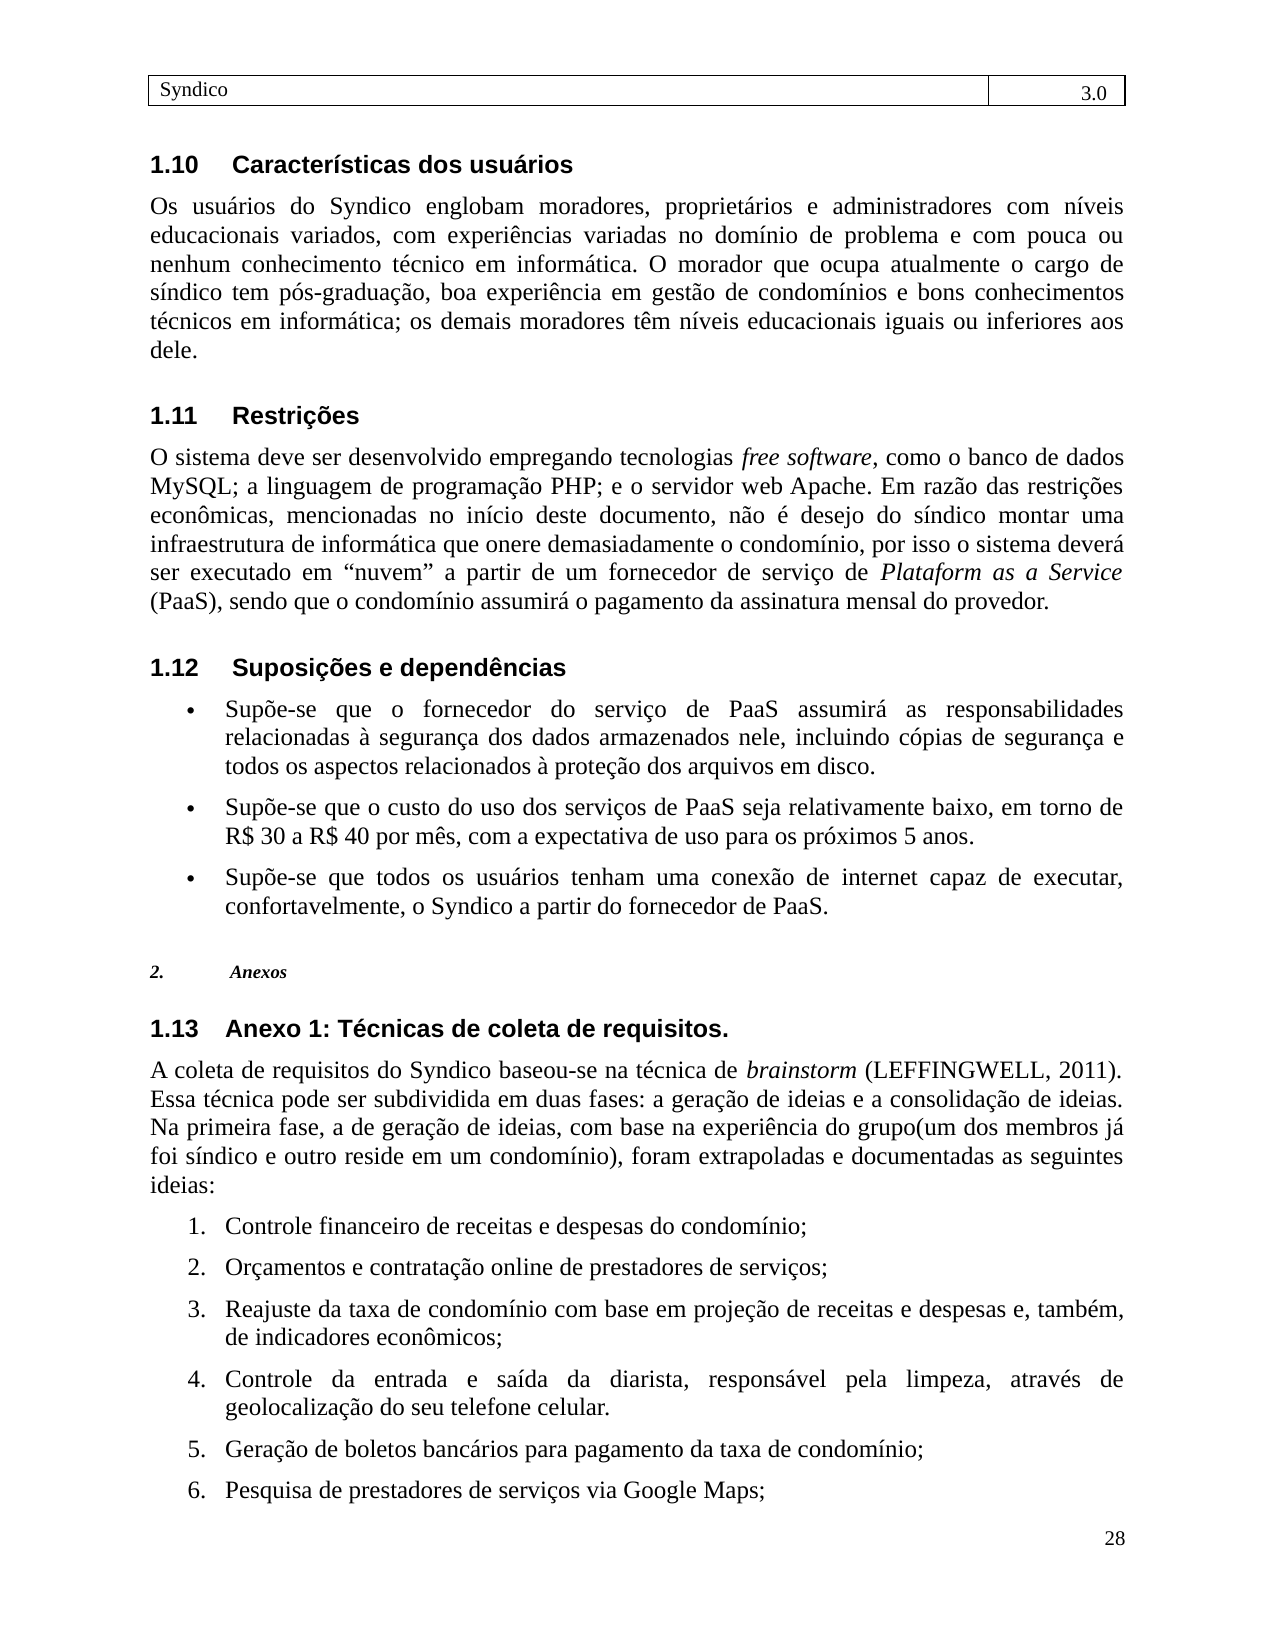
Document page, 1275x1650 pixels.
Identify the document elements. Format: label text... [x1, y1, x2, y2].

list Características dos usuários [150, 150, 1125, 179]
list Restrições [150, 401, 1125, 430]
subtitle Anexos [150, 957, 1125, 982]
text O sistema deve ser desenvolvido empregando tecnologias free software, como o banco de dados MySQL; a linguagem de programação PHP; e o servidor web Apache. Em razão das restrições econômicas, mencionadas no início deste documento, não é desejo do síndico montar uma infraestrutura de informática que onere demasiadamente o condomínio, por isso o sistema deverá ser executado em “nuvem” a partir de um fornecedor de serviço de Plataform as a Service (PaaS), sendo que o condomínio assumirá o pagamento da assinatura mensal do provedor. [150, 442, 1125, 615]
list Supõe-se que o custo do uso dos serviços de PaaS seja relativamente baixo, em torno de R$ 30 a R$ 40 por mês, com a expectativa de uso para os próximos 5 anos. [187, 792, 1125, 850]
list Supõe-se que o fornecedor do serviço de PaaS assumirá as responsabilidades relacionadas à segurança dos dados armazenados nele, incluindo cópias de segurança e todos os aspectos relacionados à proteção dos arquivos em disco. [187, 694, 1125, 780]
list Supõe-se que todos os usuários tenham uma conexão de internet capaz de executar, confortavelmente, o Syndico a partir do fornecedor de PaaS. [187, 862, 1125, 920]
text A coleta de requisitos do Syndico baseou-se na técnica de brainstorm (LEFFINGWELL, 2011). Essa técnica pode ser subdividida em duas fases: a geração de ideias e a consolidação de ideias. Na primeira fase, a de geração de ideias, com base na experiência do grupo(um dos membros já foi síndico e outro reside em um condomínio), foram extrapoladas e documentadas as seguintes ideias: [150, 1055, 1125, 1199]
list Anexo 1: Técnicas de coleta de requisitos. [150, 1014, 1125, 1042]
list Reajuste da taxa de condomínio com base em projeção de receitas e despesas e, também, de indicadores econômicos; [187, 1294, 1125, 1351]
list Controle financeiro de receitas e despesas do condomínio; [187, 1211, 1125, 1240]
list Pesquisa de prestadores de serviços via Google Maps; [187, 1475, 1125, 1504]
list Controle da entrada e saída da diarista, responsável pela limpeza, através de geolocalização do seu telefone celular. [187, 1364, 1125, 1421]
list Geração de boletos bancários para pagamento da taxa de condomínio; [187, 1434, 1125, 1462]
list Suposições e dependências [150, 652, 1125, 681]
list Orçamentos e contratação online de prestadores de serviços; [187, 1252, 1125, 1281]
text Os usuários do Syndico englobam moradores, proprietários e administradores com níveis educacionais variados, com experiências variadas no domínio de problema e com pouca ou nenhum conhecimento técnico em informática. O morador que ocupa atualmente o cargo de síndico tem pós-graduação, boa experiência em gestão de condomínios e bons conhecimentos técnicos em informática; os demais moradores têm níveis educacionais iguais ou inferiores aos dele. [150, 191, 1125, 364]
